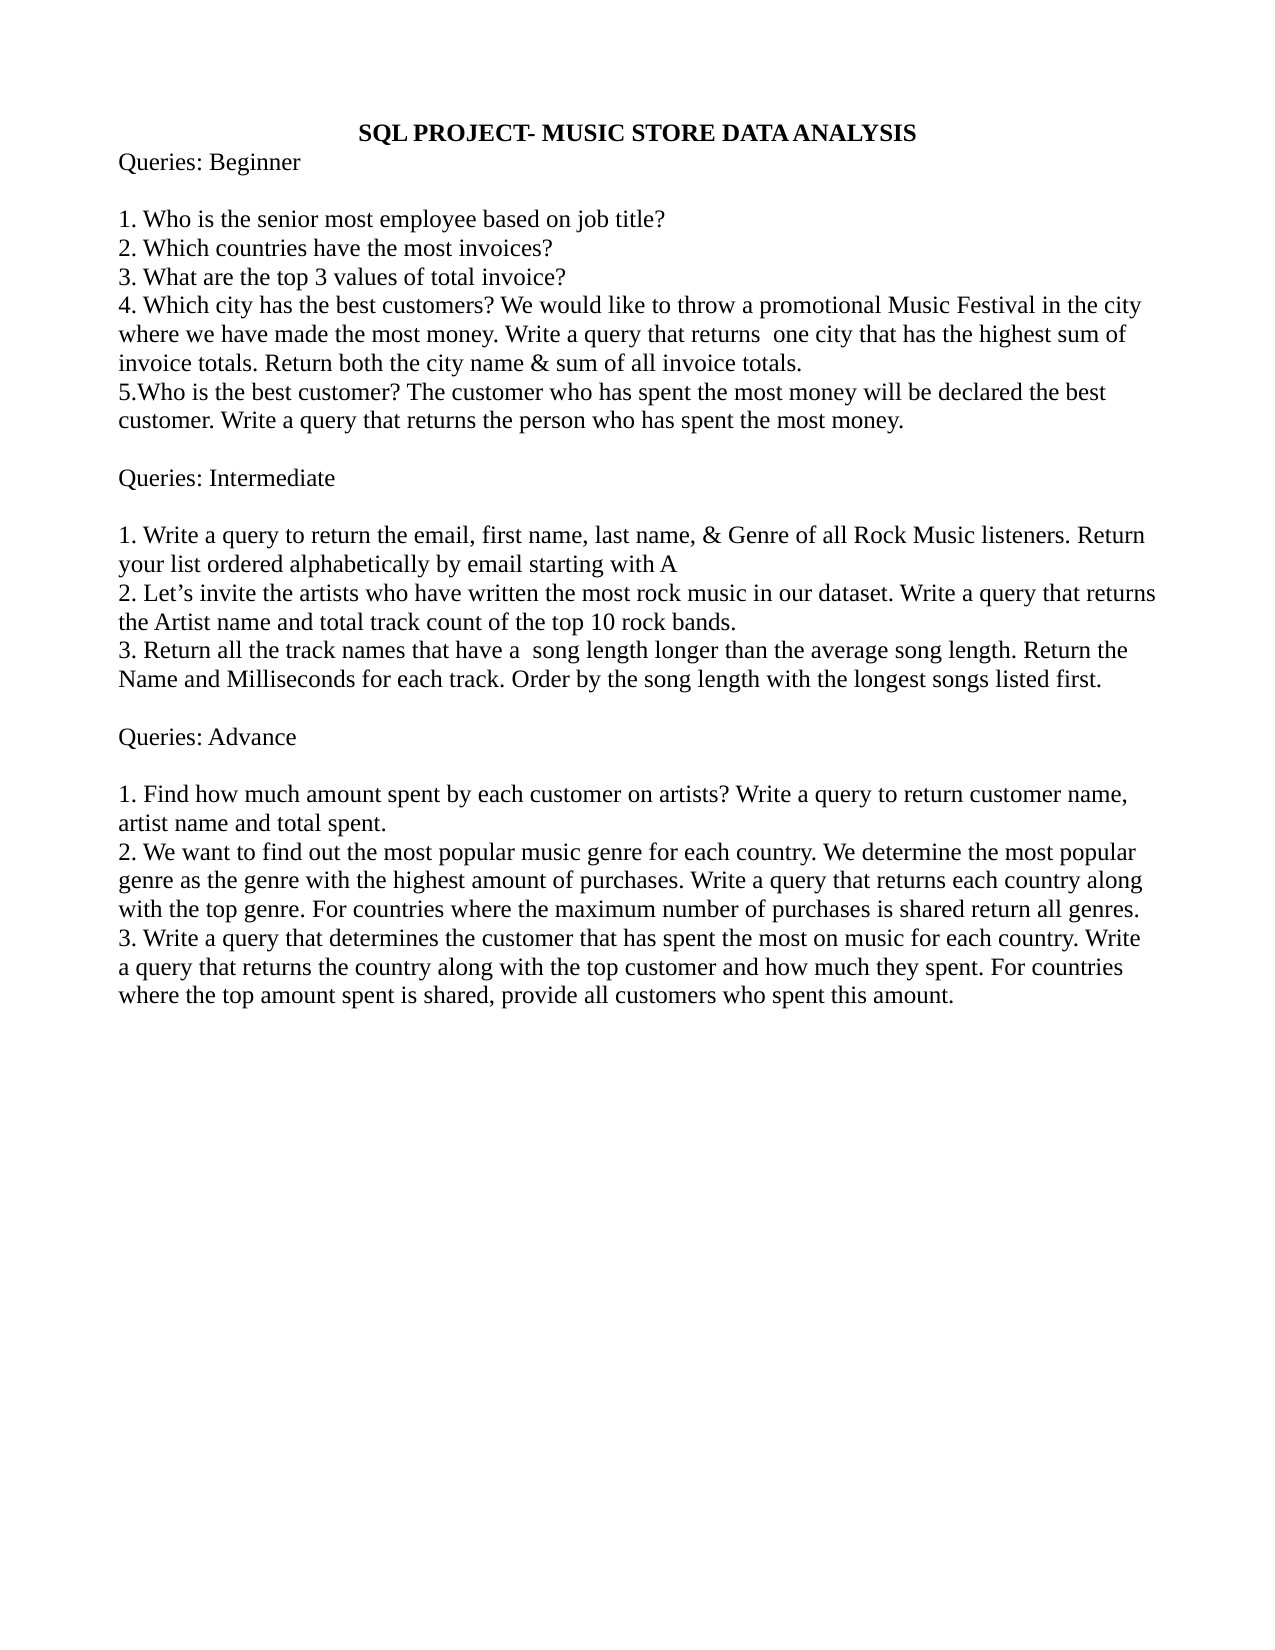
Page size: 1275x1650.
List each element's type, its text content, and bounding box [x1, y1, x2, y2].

text 2. We want to find out the most popular music genre for each country. We determine the most popular genre as the genre with the highest amount of purchases. Write a query that returns each country along with the top genre. For countries where the maximum number of purchases is shared return all genres. [118, 837, 1157, 923]
text SQL PROJECT- MUSIC STORE DATA ANALYSIS [118, 118, 1157, 147]
text Queries: Advance [118, 722, 1157, 751]
text 1. Who is the senior most employee based on job title? 2. Which countries have the most invoices? 3. What are the top 3 values of total invoice? 4. Which city has the best customers? We would like to throw a promotional Music Festival in the city where we have made the most money. Write a query that returns one city that has the highest sum of invoice totals. Return both the city name & sum of all invoice totals. [118, 204, 1157, 377]
text Queries: Intermediate [118, 463, 1157, 492]
text 3. Return all the track names that have a song length longer than the average song length. Return the Name and Milliseconds for each track. Order by the song length with the longest songs listed first. [118, 636, 1157, 693]
text 1. Write a query to return the email, first name, last name, & Genre of all Rock Music listeners. Return your list ordered alphabetically by email starting with A [118, 521, 1157, 578]
text 1. Find how much amount spent by each customer on artists? Write a query to return customer name, artist name and total spent. [118, 779, 1157, 837]
text 5.Who is the best customer? The customer who has spent the most money will be declared the best customer. Write a query that returns the person who has spent the most money. [118, 377, 1157, 434]
text 3. Write a query that determines the customer that has spent the most on music for each country. Write a query that returns the country along with the top customer and how much they spent. For countries where the top amount spent is shared, provide all customers who spent this amount. [118, 923, 1157, 1009]
text 2. Let’s invite the artists who have written the most rock music in our dataset. Write a query that returns the Artist name and total track count of the top 10 rock bands. [118, 578, 1157, 636]
text Queries: Beginner [118, 147, 1157, 176]
